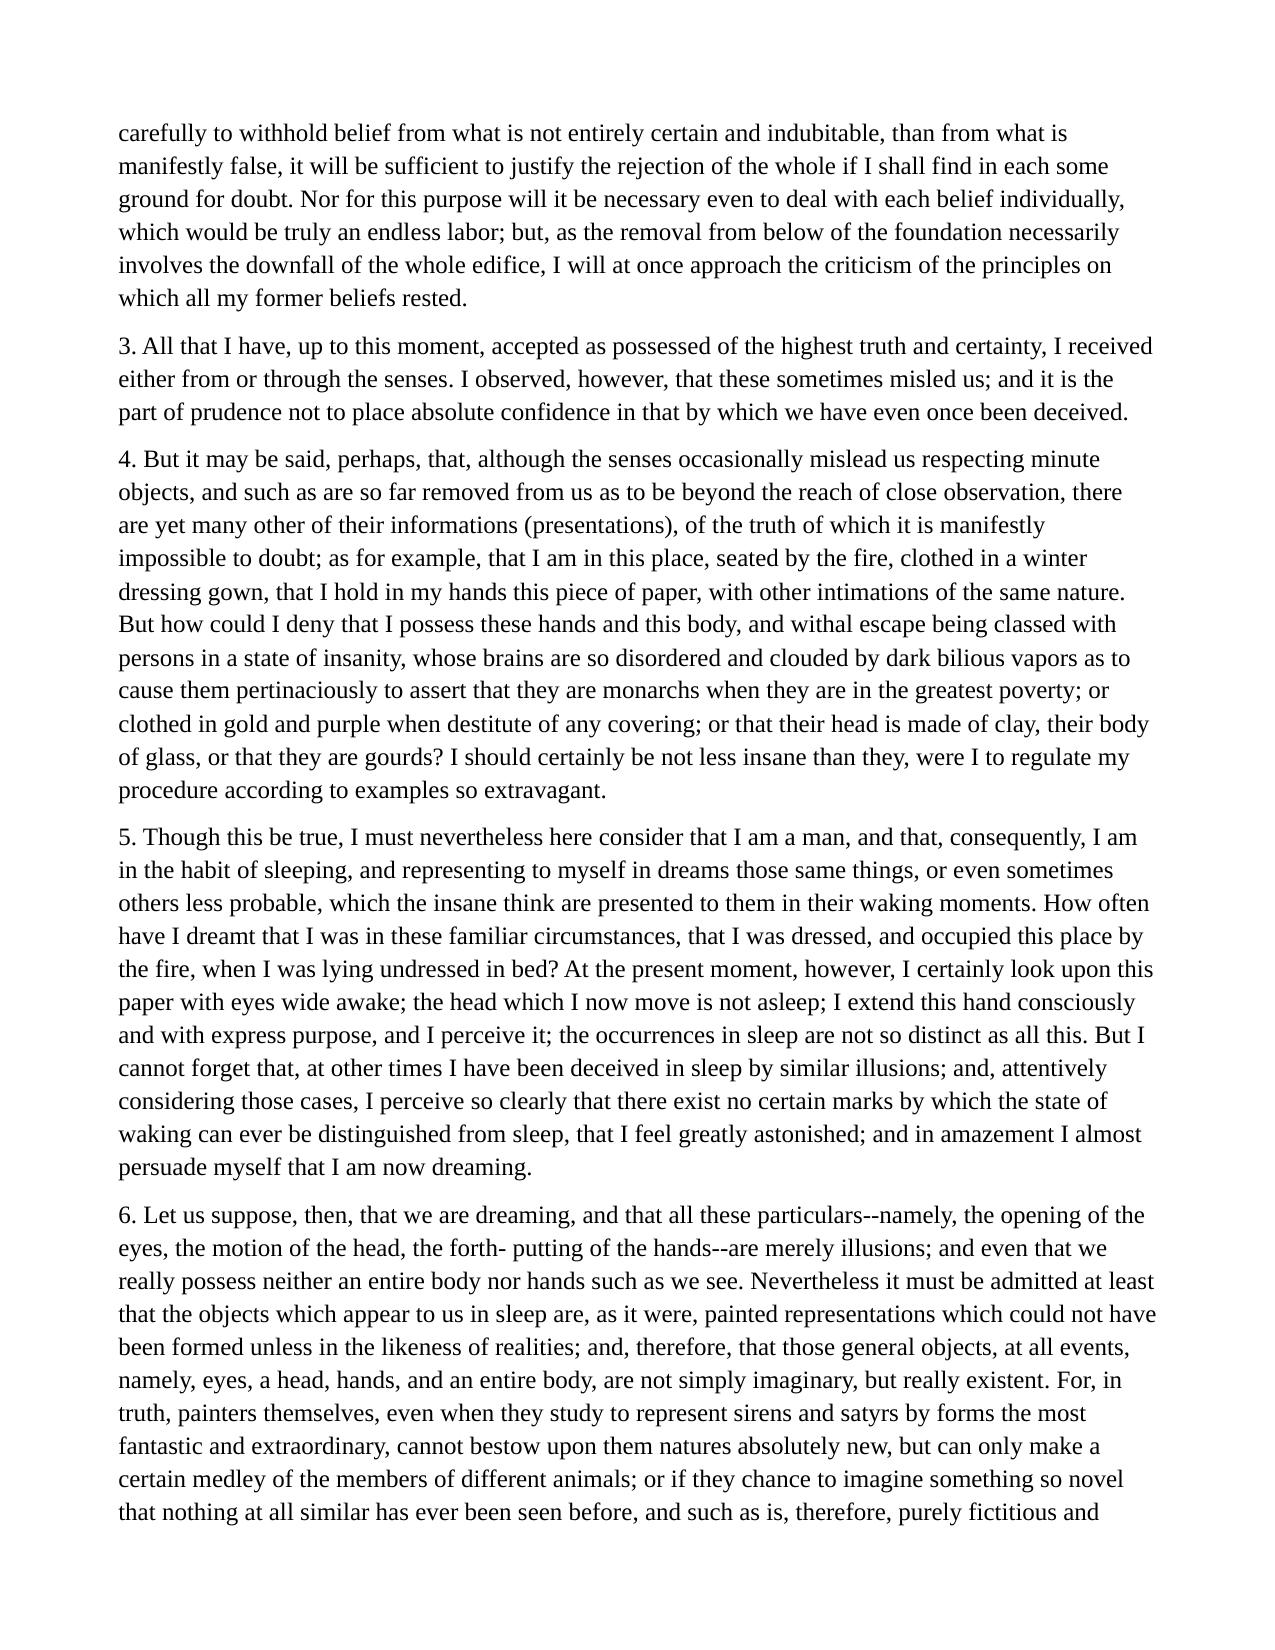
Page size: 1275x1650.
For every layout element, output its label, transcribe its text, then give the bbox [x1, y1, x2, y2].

text carefully to withhold belief from what is not entirely certain and indubitable, than from what is manifestly false, it will be sufficient to justify the rejection of the whole if I shall find in each some ground for doubt. Nor for this purpose will it be necessary even to deal with each belief individually, which would be truly an endless labor; but, as the removal from below of the foundation necessarily involves the downfall of the whole edifice, I will at once approach the criticism of the principles on which all my former beliefs rested. [118, 118, 1157, 312]
text 6. Let us suppose, then, that we are dreaming, and that all these particulars--namely, the opening of the eyes, the motion of the head, the forth- putting of the hands--are merely illusions; and even that we really possess neither an entire body nor hands such as we see. Nevertheless it must be admitted at least that the objects which appear to us in sleep are, as it were, painted representations which could not have been formed unless in the likeness of realities; and, therefore, that those general objects, at all events, namely, eyes, a head, hands, and an entire body, are not simply imaginary, but really existent. For, in truth, painters themselves, even when they study to represent sirens and satyrs by forms the most fantastic and extraordinary, cannot bestow upon them natures absolutely new, but can only make a certain medley of the members of different animals; or if they chance to imagine something so novel that nothing at all similar has ever been seen before, and such as is, therefore, purely fictitious and [118, 1200, 1157, 1526]
text 4. But it may be said, perhaps, that, although the senses occasionally mislead us respecting minute objects, and such as are so far removed from us as to be beyond the reach of close observation, there are yet many other of their informations (presentations), of the truth of which it is manifestly impossible to doubt; as for example, that I am in this place, seated by the fire, clothed in a winter dressing gown, that I hold in my hands this piece of paper, with other intimations of the same nature. But how could I deny that I possess these hands and this body, and withal escape being classed with persons in a state of insanity, whose brains are so disordered and clouded by dark bilious vapors as to cause them pertinaciously to assert that they are monarchs when they are in the greatest poverty; or clothed in gold and purple when destitute of any covering; or that their head is made of clay, their body of glass, or that they are gourds? I should certainly be not less insane than they, were I to regulate my procedure according to examples so extravagant. [118, 444, 1157, 803]
text 5. Though this be true, I must nevertheless here consider that I am a man, and that, consequently, I am in the habit of sleeping, and representing to myself in dreams those same things, or even sometimes others less probable, which the insane think are presented to them in their waking moments. How often have I dreamt that I was in these familiar circumstances, that I was dressed, and occupied this place by the fire, when I was lying undressed in bed? At the present moment, however, I certainly look upon this paper with eyes wide awake; the head which I now move is not asleep; I extend this hand consciously and with express purpose, and I perceive it; the occurrences in sleep are not so distinct as all this. But I cannot forget that, at other times I have been deceived in sleep by similar illusions; and, attentively considering those cases, I perceive so clearly that there exist no certain marks by which the state of waking can ever be distinguished from sleep, that I feel greatly astonished; and in amazement I almost persuade myself that I am now dreaming. [118, 822, 1157, 1181]
text 3. All that I have, up to this moment, accepted as possessed of the highest truth and certainty, I received either from or through the senses. I observed, however, that these sometimes misled us; and it is the part of prudence not to place absolute confidence in that by which we have even once been deceived. [118, 331, 1157, 426]
